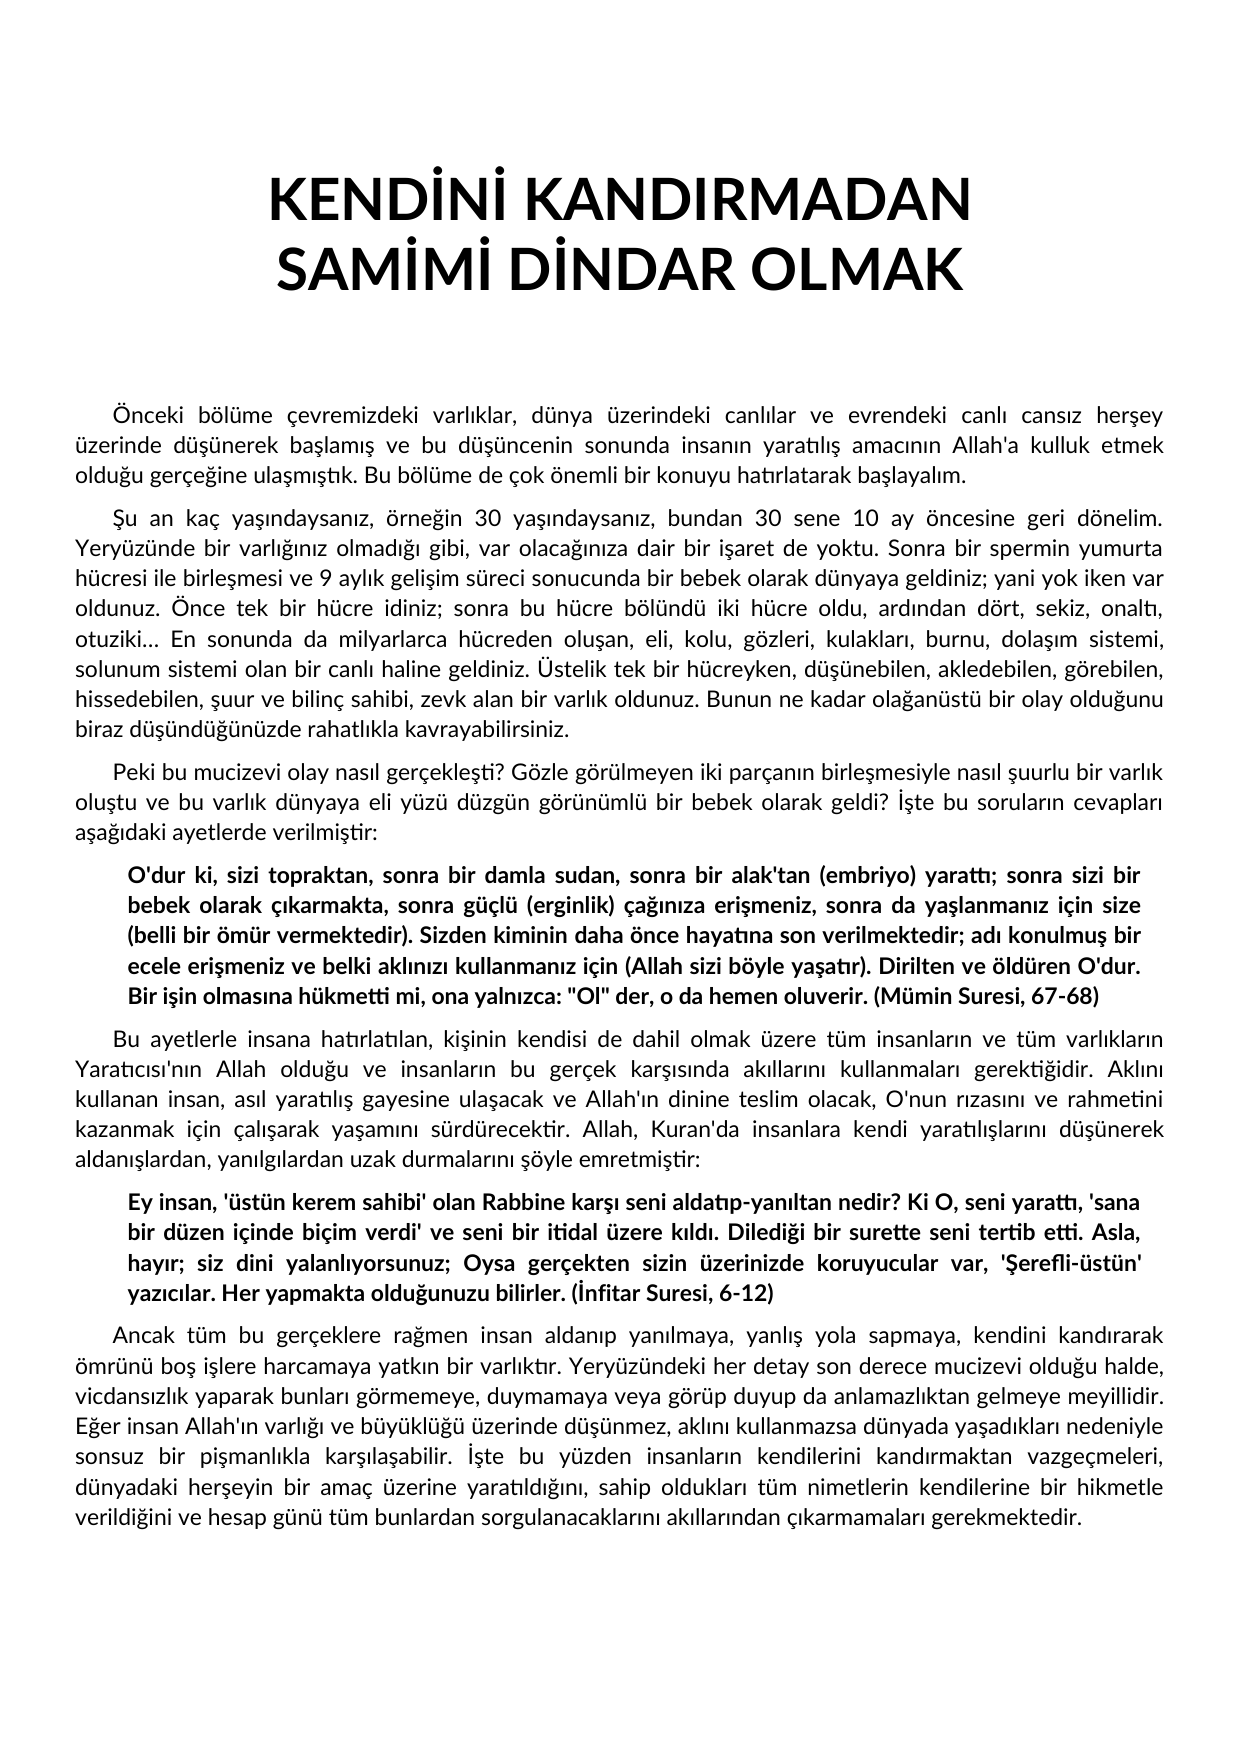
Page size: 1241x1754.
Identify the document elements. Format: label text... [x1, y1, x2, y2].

subtitle KENDİNİ KANDIRMADAN SAMİMİ DİNDAR OLMAK [75, 162, 1165, 302]
text Şu an kaç yaşındaysanız, örneğin 30 yaşındaysanız, bundan 30 sene 10 ay öncesine geri dönelim. Yeryüzünde bir varlığınız olmadığı gibi, var olacağınıza dair bir işaret de yoktu. Sonra bir spermin yumurta hücresi ile birleşmesi ve 9 aylık gelişim süreci sonucunda bir bebek olarak dünyaya geldiniz; yani yok iken var oldunuz. Önce tek bir hücre idiniz; sonra bu hücre bölündü iki hücre oldu, ardından dört, sekiz, onaltı, otuziki… En sonunda da milyarlarca hücreden oluşan, eli, kolu, gözleri, kulakları, burnu, dolaşım sistemi, solunum sistemi olan bir canlı haline geldiniz. Üstelik tek bir hücreyken, düşünebilen, akledebilen, görebilen, hissedebilen, şuur ve bilinç sahibi, zevk alan bir varlık oldunuz. Bunun ne kadar olağanüstü bir olay olduğunu biraz düşündüğünüzde rahatlıkla kavrayabilirsiniz. [75, 503, 1165, 742]
text Ey insan, 'üstün kerem sahibi' olan Rabbine karşı seni aldatıp-yanıltan nedir? Ki O, seni yarattı, 'sana bir düzen içinde biçim verdi' ve seni bir itidal üzere kıldı. Dilediği bir surette seni tertib etti. Asla, hayır; siz dini yalanlıyorsunuz; Oysa gerçekten sizin üzerinizde koruyucular var, 'Şerefli-üstün' yazıcılar. Her yapmakta olduğunuzu bilirler. (İnfitar Suresi, 6-12) [127, 1188, 1143, 1306]
text Bu ayetlerle insana hatırlatılan, kişinin kendisi de dahil olmak üzere tüm insanların ve tüm varlıkların Yaratıcısı'nın Allah olduğu ve insanların bu gerçek karşısında akıllarını kullanmaları gerektiğidir. Aklını kullanan insan, asıl yaratılış gayesine ulaşacak ve Allah'ın dinine teslim olacak, O'nun rızasını ve rahmetini kazanmak için çalışarak yaşamını sürdürecektir. Allah, Kuran'da insanlara kendi yaratılışlarını düşünerek aldanışlardan, yanılgılardan uzak durmalarını şöyle emretmiştir: [75, 1024, 1165, 1173]
text O'dur ki, sizi topraktan, sonra bir damla sudan, sonra bir alak'tan (embriyo) yarattı; sonra sizi bir bebek olarak çıkarmakta, sonra güçlü (erginlik) çağınıza erişmeniz, sonra da yaşlanmanız için size (belli bir ömür vermektedir). Sizden kiminin daha önce hayatına son verilmektedir; adı konulmuş bir ecele erişmeniz ve belki aklınızı kullanmanız için (Allah sizi böyle yaşatır). Dirilten ve öldüren O'dur. Bir işin olmasına hükmetti mi, ona yalnızca: "Ol" der, o da hemen oluverir. (Mümin Suresi, 67-68) [127, 861, 1143, 1009]
text Ancak tüm bu gerçeklere rağmen insan aldanıp yanılmaya, yanlış yola sapmaya, kendini kandırarak ömrünü boş işlere harcamaya yatkın bir varlıktır. Yeryüzündeki her detay son derece mucizevi olduğu halde, vicdansızlık yaparak bunları görmemeye, duymamaya veya görüp duyup da anlamazlıktan gelmeye meyillidir. Eğer insan Allah'ın varlığı ve büyüklüğü üzerinde düşünmez, aklını kullanmazsa dünyada yaşadıkları nedeniyle sonsuz bir pişmanlıkla karşılaşabilir. İşte bu yüzden insanların kendilerini kandırmaktan vazgeçmeleri, dünyadaki herşeyin bir amaç üzerine yaratıldığını, sahip oldukları tüm nimetlerin kendilerine bir hikmetle verildiğini ve hesap günü tüm bunlardan sorgulanacaklarını akıllarından çıkarmamaları gerekmektedir. [75, 1321, 1165, 1530]
text Önceki bölüme çevremizdeki varlıklar, dünya üzerindeki canlılar ve evrendeki canlı cansız herşey üzerinde düşünerek başlamış ve bu düşüncenin sonunda insanın yaratılış amacının Allah'a kulluk etmek olduğu gerçeğine ulaşmıştık. Bu bölüme de çok önemli bir konuyu hatırlatarak başlayalım. [75, 400, 1165, 488]
text Peki bu mucizevi olay nasıl gerçekleşti? Gözle görülmeyen iki parçanın birleşmesiyle nasıl şuurlu bir varlık oluştu ve bu varlık dünyaya eli yüzü düzgün görünümlü bir bebek olarak geldi? İşte bu soruların cevapları aşağıdaki ayetlerde verilmiştir: [75, 758, 1165, 846]
